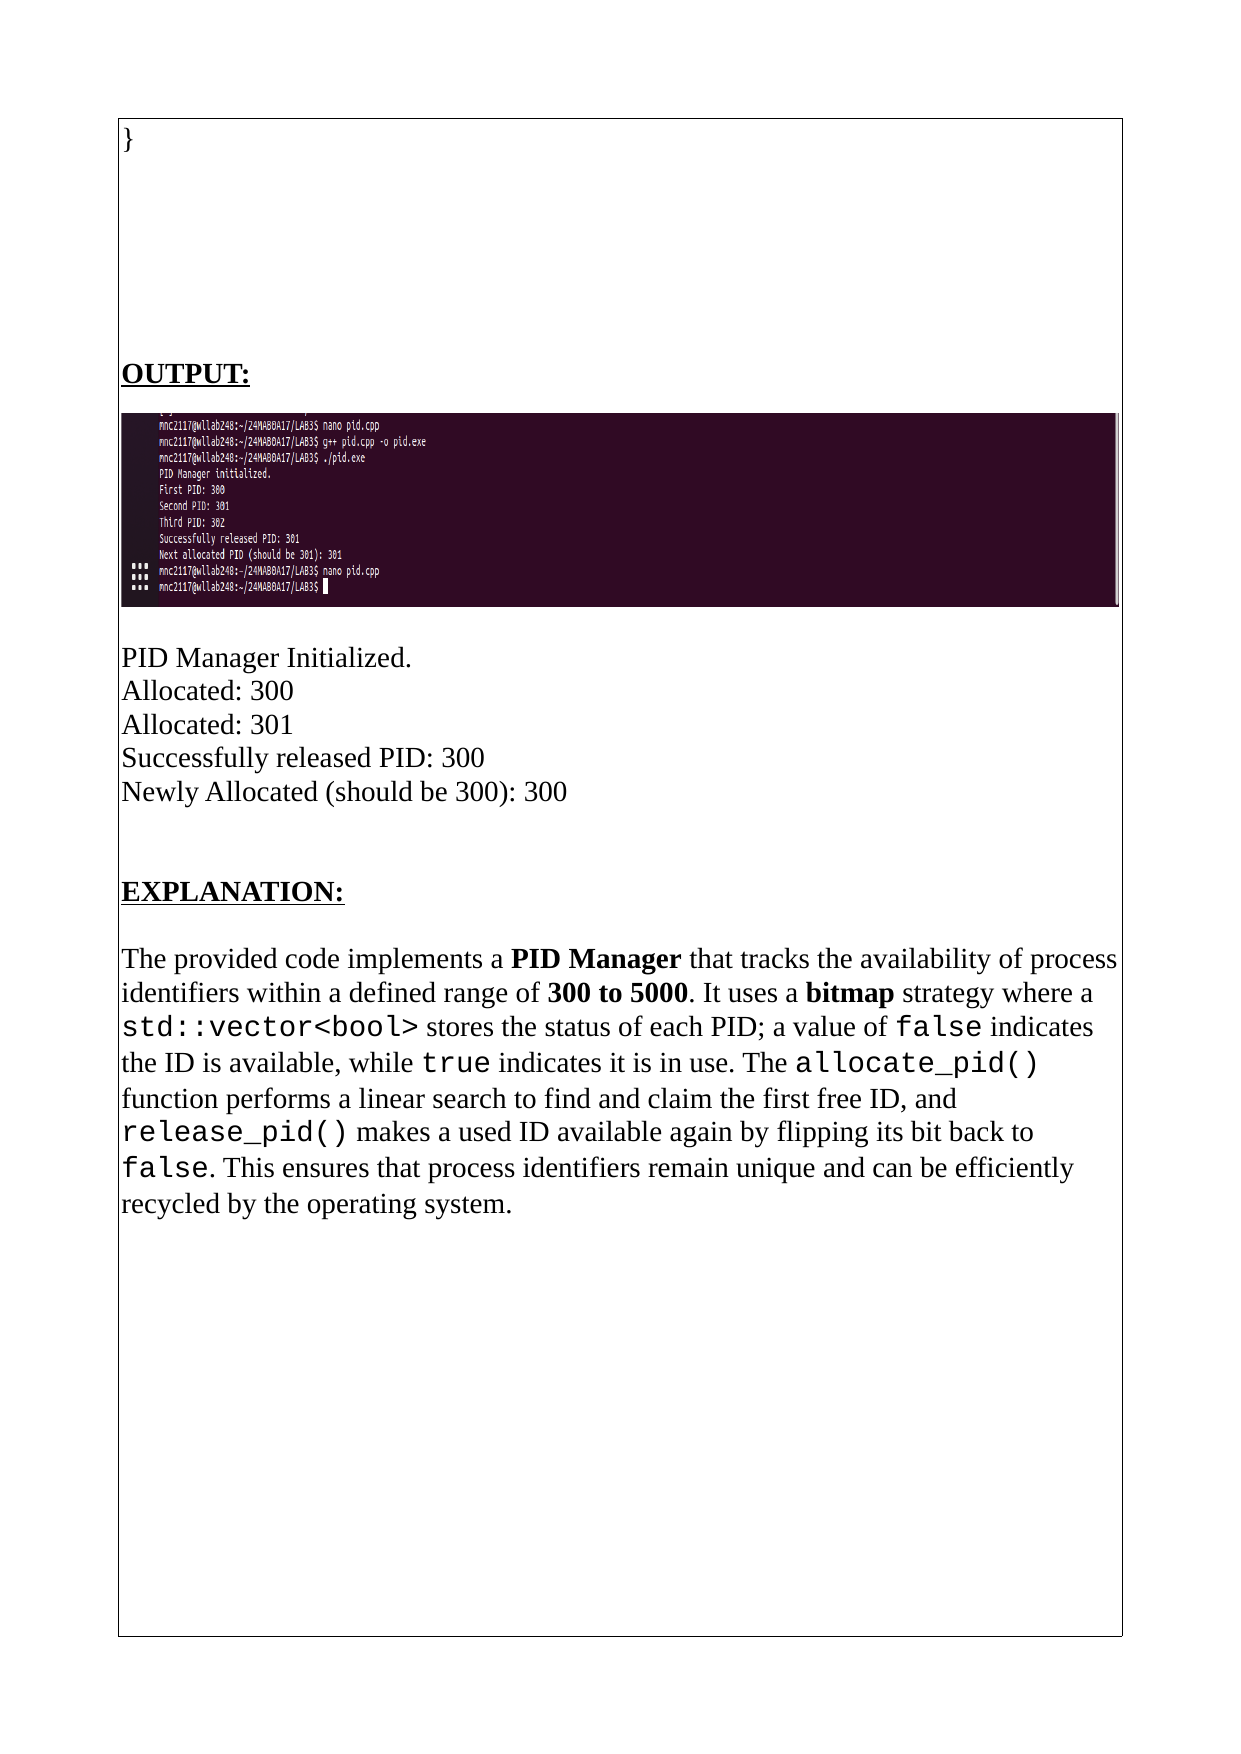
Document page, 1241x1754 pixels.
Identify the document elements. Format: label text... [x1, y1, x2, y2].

picture [121, 413, 1119, 607]
text } [121, 121, 1119, 155]
text Allocated: 301 [121, 707, 1119, 740]
text Newly Allocated (should be 300): 300 [121, 774, 1119, 807]
text Successfully released PID: 300 [121, 740, 1119, 774]
text PID Manager Initialized. [121, 640, 1119, 673]
text OUTPUT: [121, 356, 1119, 389]
text The provided code implements a PID Manager that tracks the availability of process identifiers within a defined range of 300 to 5000. It uses a bitmap strategy where a std::vector<bool> stores the status of each PID; a value of false indicates the ID is available, while true indicates it is in use. The allocate_pid() function performs a linear search to find and claim the first free ID, and release_pid() makes a used ID available again by flipping its bit back to false. This ensures that process identifiers remain unique and can be efficiently recycled by the operating system. [121, 942, 1119, 1220]
text EXPLANATION: [121, 874, 1119, 908]
text Allocated: 300 [121, 673, 1119, 707]
